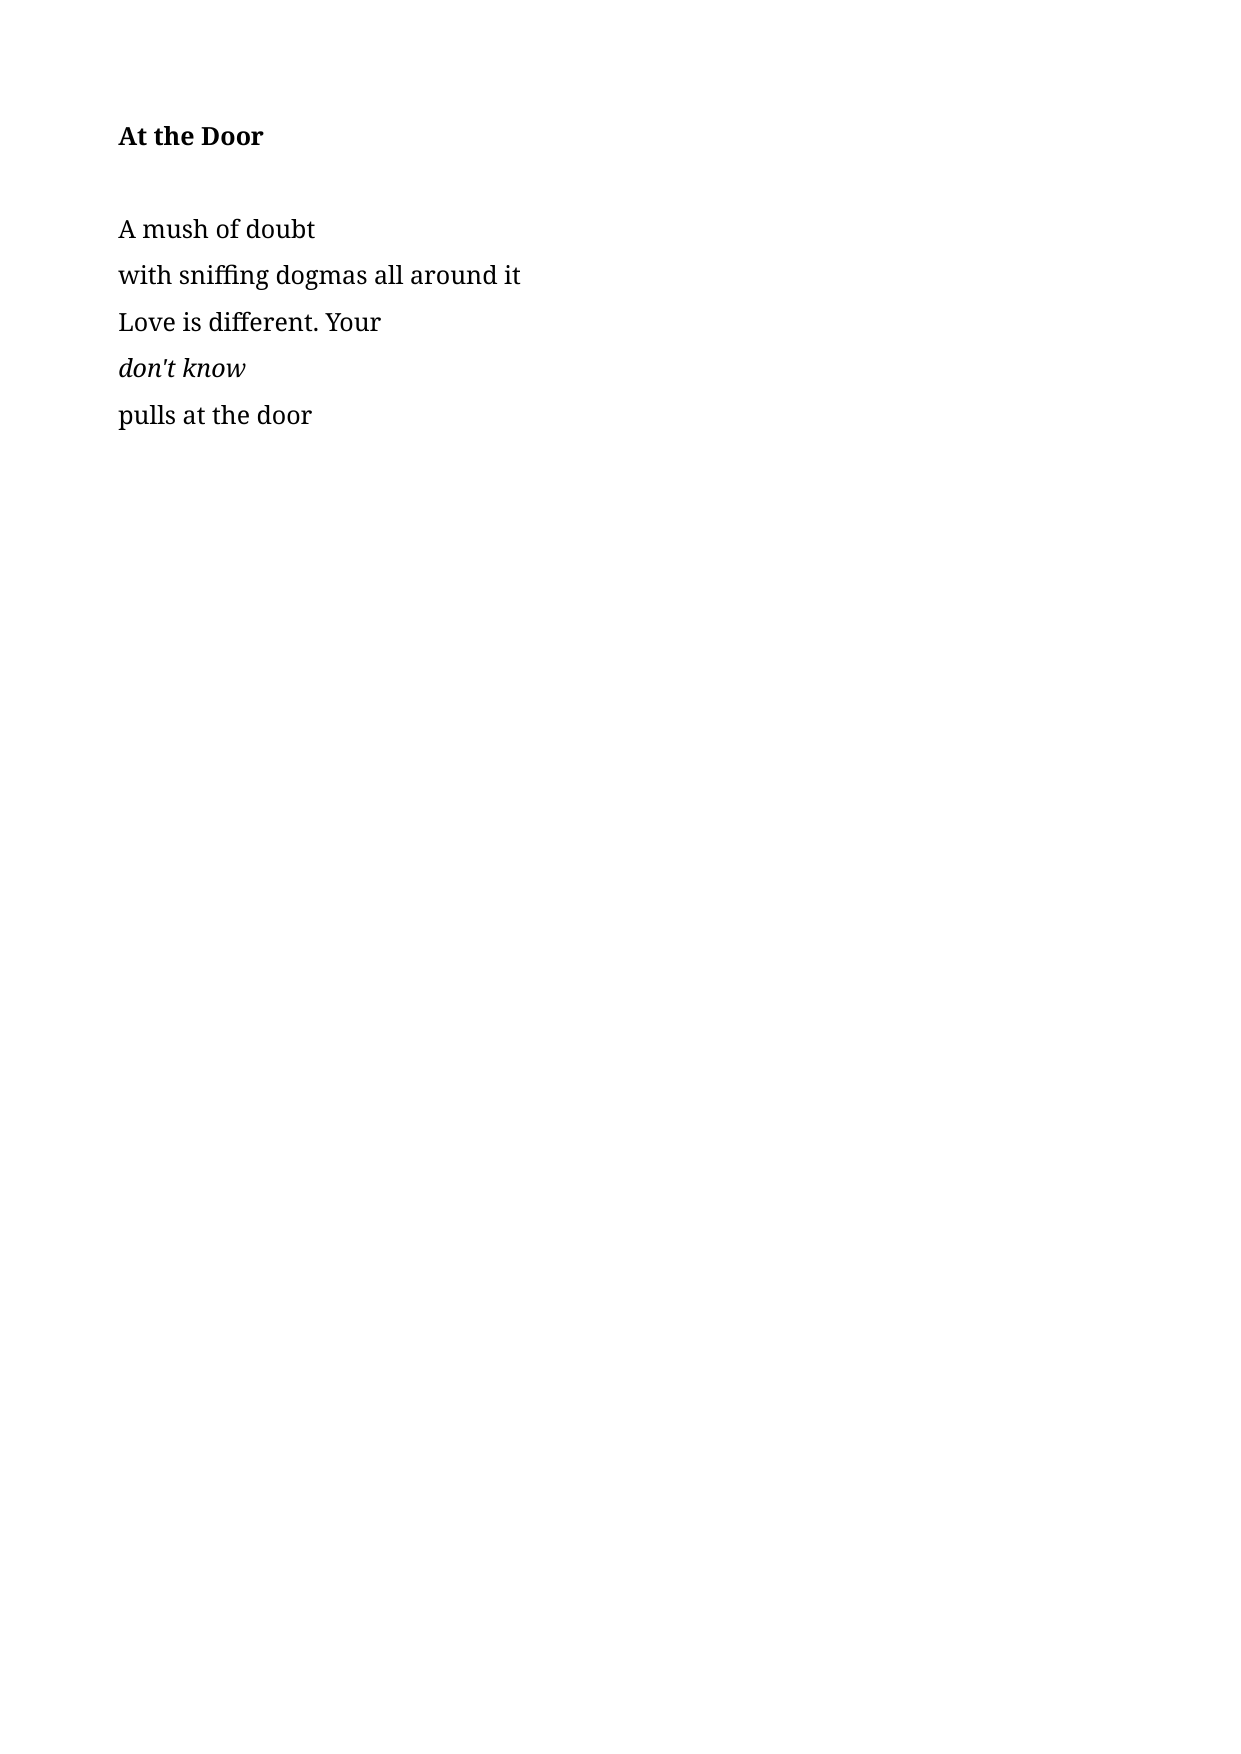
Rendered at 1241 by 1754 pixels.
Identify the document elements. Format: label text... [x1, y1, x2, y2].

text Love is different. Your [118, 304, 1122, 338]
text don't know [118, 351, 1122, 385]
text A mush of doubt [118, 211, 1122, 245]
text At the Door [118, 118, 1122, 152]
text pulls at the door [118, 397, 1122, 432]
text with sniffing dogmas all around it [118, 258, 1122, 292]
